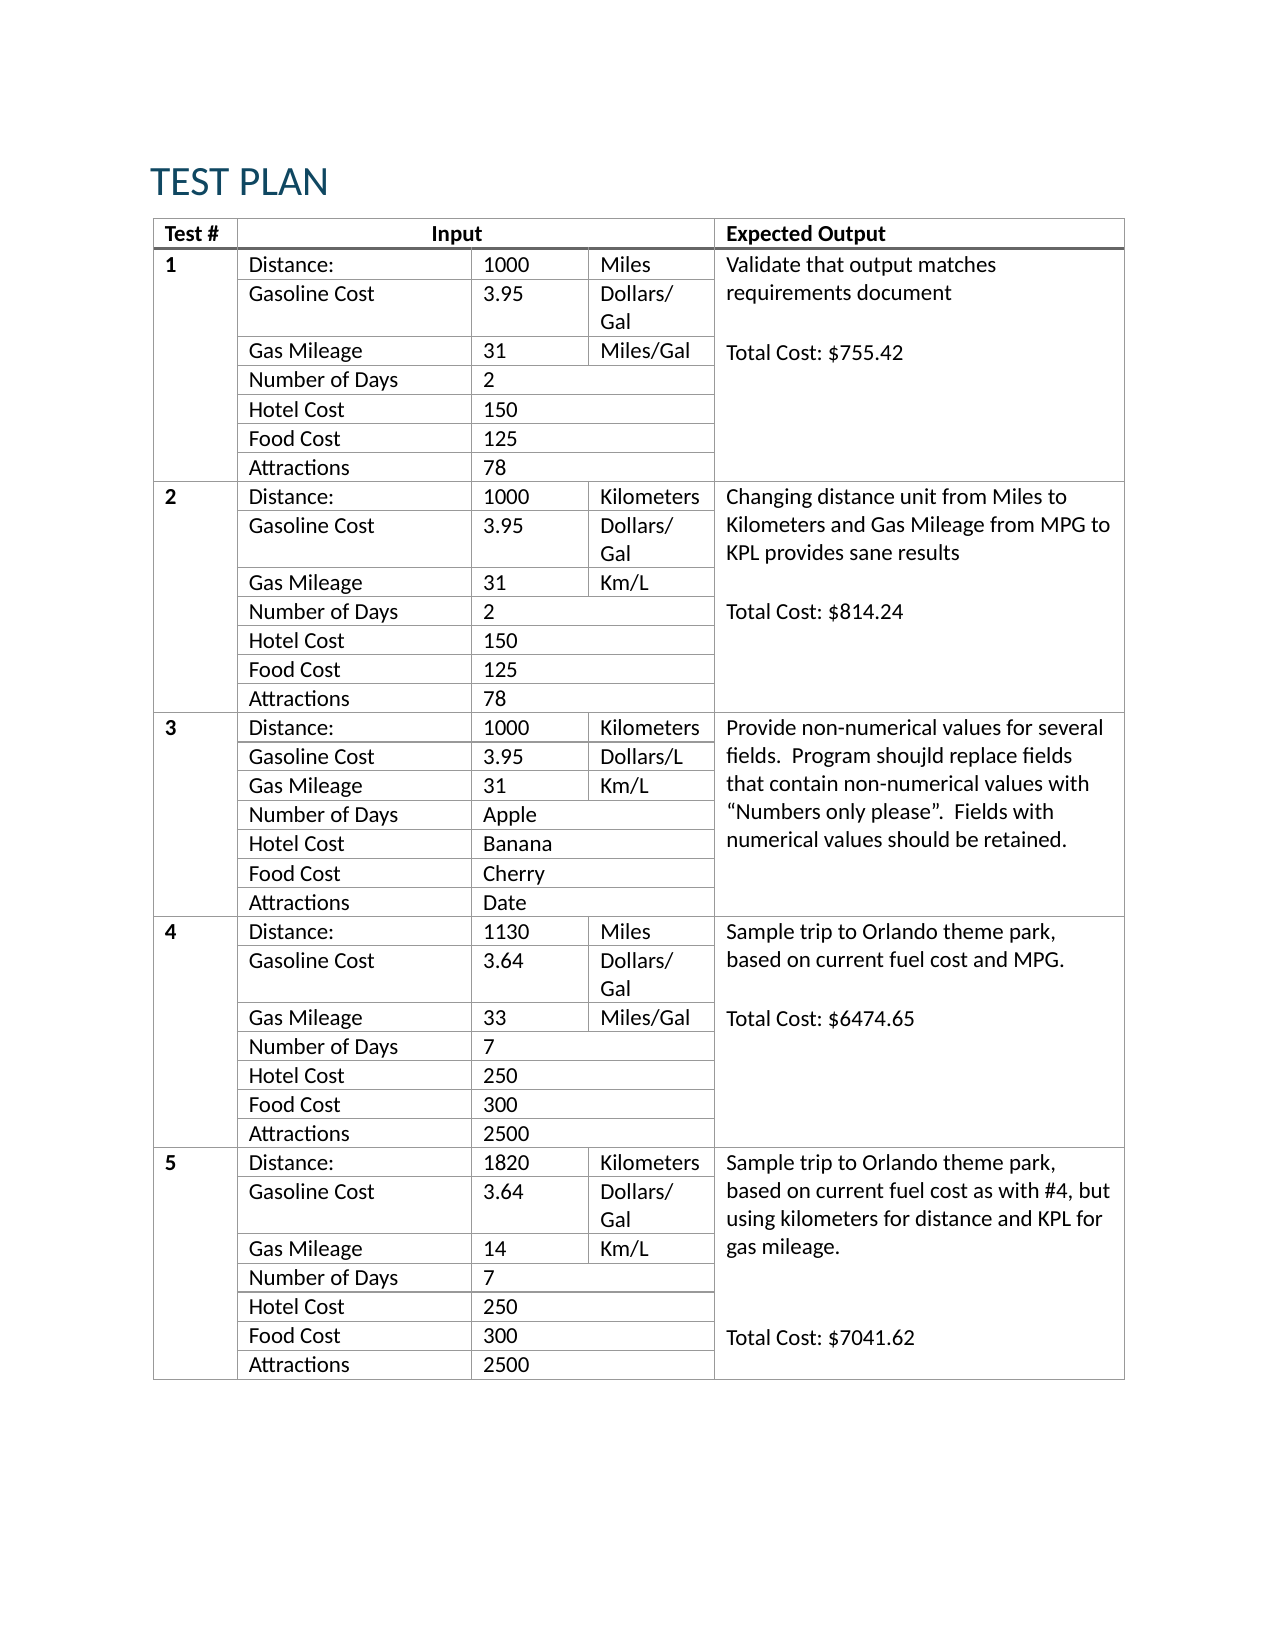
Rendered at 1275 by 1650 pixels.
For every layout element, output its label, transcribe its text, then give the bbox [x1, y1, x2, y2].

table_cell 1000 [472, 482, 588, 510]
table_cell 4 [154, 917, 237, 1147]
table_cell 14 [472, 1234, 588, 1262]
table_cell Food Cost [238, 859, 471, 887]
table_cell Attractions [238, 453, 471, 481]
table_cell Km/L [589, 1234, 714, 1262]
table_cell Gas Mileage [238, 771, 471, 799]
table_cell 2 [154, 482, 237, 712]
table_cell Gasoline Cost [238, 280, 471, 336]
table_cell Kilometers [589, 713, 714, 741]
table_cell 250 [472, 1061, 714, 1089]
table_cell Gasoline Cost [238, 511, 471, 567]
table_cell Number of Days [238, 1032, 471, 1060]
table_cell 300 [472, 1322, 714, 1349]
table_cell 150 [472, 626, 714, 654]
table_cell 78 [472, 453, 714, 481]
table_cell 1000 [472, 713, 588, 741]
subtitle TEST PLAN [150, 155, 1125, 206]
table_cell Apple [472, 801, 714, 828]
table_header Test # [154, 219, 237, 247]
table_cell Dollars/Gal [589, 1177, 714, 1233]
table_cell Hotel Cost [238, 395, 471, 423]
table_cell Number of Days [238, 1264, 471, 1291]
table_cell Food Cost [238, 1090, 471, 1118]
table_cell Gasoline Cost [238, 743, 471, 770]
table_cell Number of Days [238, 366, 471, 394]
table_cell Gasoline Cost [238, 1177, 471, 1233]
table_cell 1130 [472, 917, 588, 945]
table_cell Attractions [238, 684, 471, 712]
table_cell 7 [472, 1264, 714, 1291]
table_cell Gas Mileage [238, 1003, 471, 1031]
table_cell Validate that output matches requirements document Total Cost: $755.42 [715, 250, 1124, 481]
table_cell Sample trip to Orlando theme park, based on current fuel cost and MPG. Total Cost: $6474.65 [715, 917, 1124, 1147]
table_cell 31 [472, 771, 588, 799]
table_cell 150 [472, 395, 714, 423]
table_cell 31 [472, 568, 588, 596]
table_cell 1 [154, 250, 237, 481]
table_cell 2 [472, 366, 714, 394]
table_cell Kilometers [589, 482, 714, 510]
table_cell 5 [154, 1148, 237, 1379]
table_cell Provide non-numerical values for several fields. Program shoujld replace fields that contain non-numerical values with “Numbers only please”. Fields with numerical values should be retained. [715, 713, 1124, 916]
table_cell Distance: [238, 250, 471, 278]
table_cell Gas Mileage [238, 337, 471, 364]
table_cell Distance: [238, 917, 471, 945]
table_cell Miles [589, 250, 714, 278]
table_cell Gas Mileage [238, 568, 471, 596]
table_cell Sample trip to Orlando theme park, based on current fuel cost as with #4, but using kilometers for distance and KPL for gas mileage. Total Cost: $7041.62 [715, 1148, 1124, 1379]
table_cell Miles/Gal [589, 337, 714, 364]
table_cell Food Cost [238, 424, 471, 452]
table_cell Changing distance unit from Miles to Kilometers and Gas Mileage from MPG to KPL provides sane results Total Cost: $814.24 [715, 482, 1124, 712]
table_cell Kilometers [589, 1148, 714, 1176]
table_cell 3.95 [472, 511, 588, 567]
table_cell Miles [589, 917, 714, 945]
table_cell Date [472, 888, 714, 916]
table_cell Attractions [238, 888, 471, 916]
table_cell 125 [472, 655, 714, 683]
table_cell 125 [472, 424, 714, 452]
table_cell Food Cost [238, 1322, 471, 1349]
table_cell Hotel Cost [238, 1293, 471, 1321]
table_cell 3.64 [472, 946, 588, 1002]
table_cell 250 [472, 1293, 714, 1321]
table_cell 3 [154, 713, 237, 916]
table_cell 300 [472, 1090, 714, 1118]
table_cell 3.64 [472, 1177, 588, 1233]
table_cell Attractions [238, 1351, 471, 1379]
table_cell 33 [472, 1003, 588, 1031]
table_cell 78 [472, 684, 714, 712]
table_cell 7 [472, 1032, 714, 1060]
table_cell Food Cost [238, 655, 471, 683]
table_cell Km/L [589, 771, 714, 799]
table_cell 2500 [472, 1119, 714, 1147]
table_cell Dollars/Gal [589, 946, 714, 1002]
table_cell 3.95 [472, 280, 588, 336]
table_cell Hotel Cost [238, 1061, 471, 1089]
table_cell 2500 [472, 1351, 714, 1379]
table_cell 2 [472, 597, 714, 625]
table_header Input [238, 219, 714, 247]
table_cell Hotel Cost [238, 830, 471, 858]
table_cell Attractions [238, 1119, 471, 1147]
table_cell Distance: [238, 1148, 471, 1176]
table_cell Cherry [472, 859, 714, 887]
table_cell Hotel Cost [238, 626, 471, 654]
table_cell Distance: [238, 713, 471, 741]
table_cell Gas Mileage [238, 1234, 471, 1262]
table_cell Dollars/L [589, 743, 714, 770]
table_cell 1000 [472, 250, 588, 278]
table_cell 1820 [472, 1148, 588, 1176]
table_header Expected Output [715, 219, 1124, 247]
table_cell Distance: [238, 482, 471, 510]
table_cell Dollars/Gal [589, 511, 714, 567]
table_cell 31 [472, 337, 588, 364]
table_cell Km/L [589, 568, 714, 596]
table_cell Number of Days [238, 597, 471, 625]
table_cell Miles/Gal [589, 1003, 714, 1031]
table_cell 3.95 [472, 743, 588, 770]
table_cell Banana [472, 830, 714, 858]
table_cell Number of Days [238, 801, 471, 828]
table_cell Dollars/Gal [589, 280, 714, 336]
table_cell Gasoline Cost [238, 946, 471, 1002]
